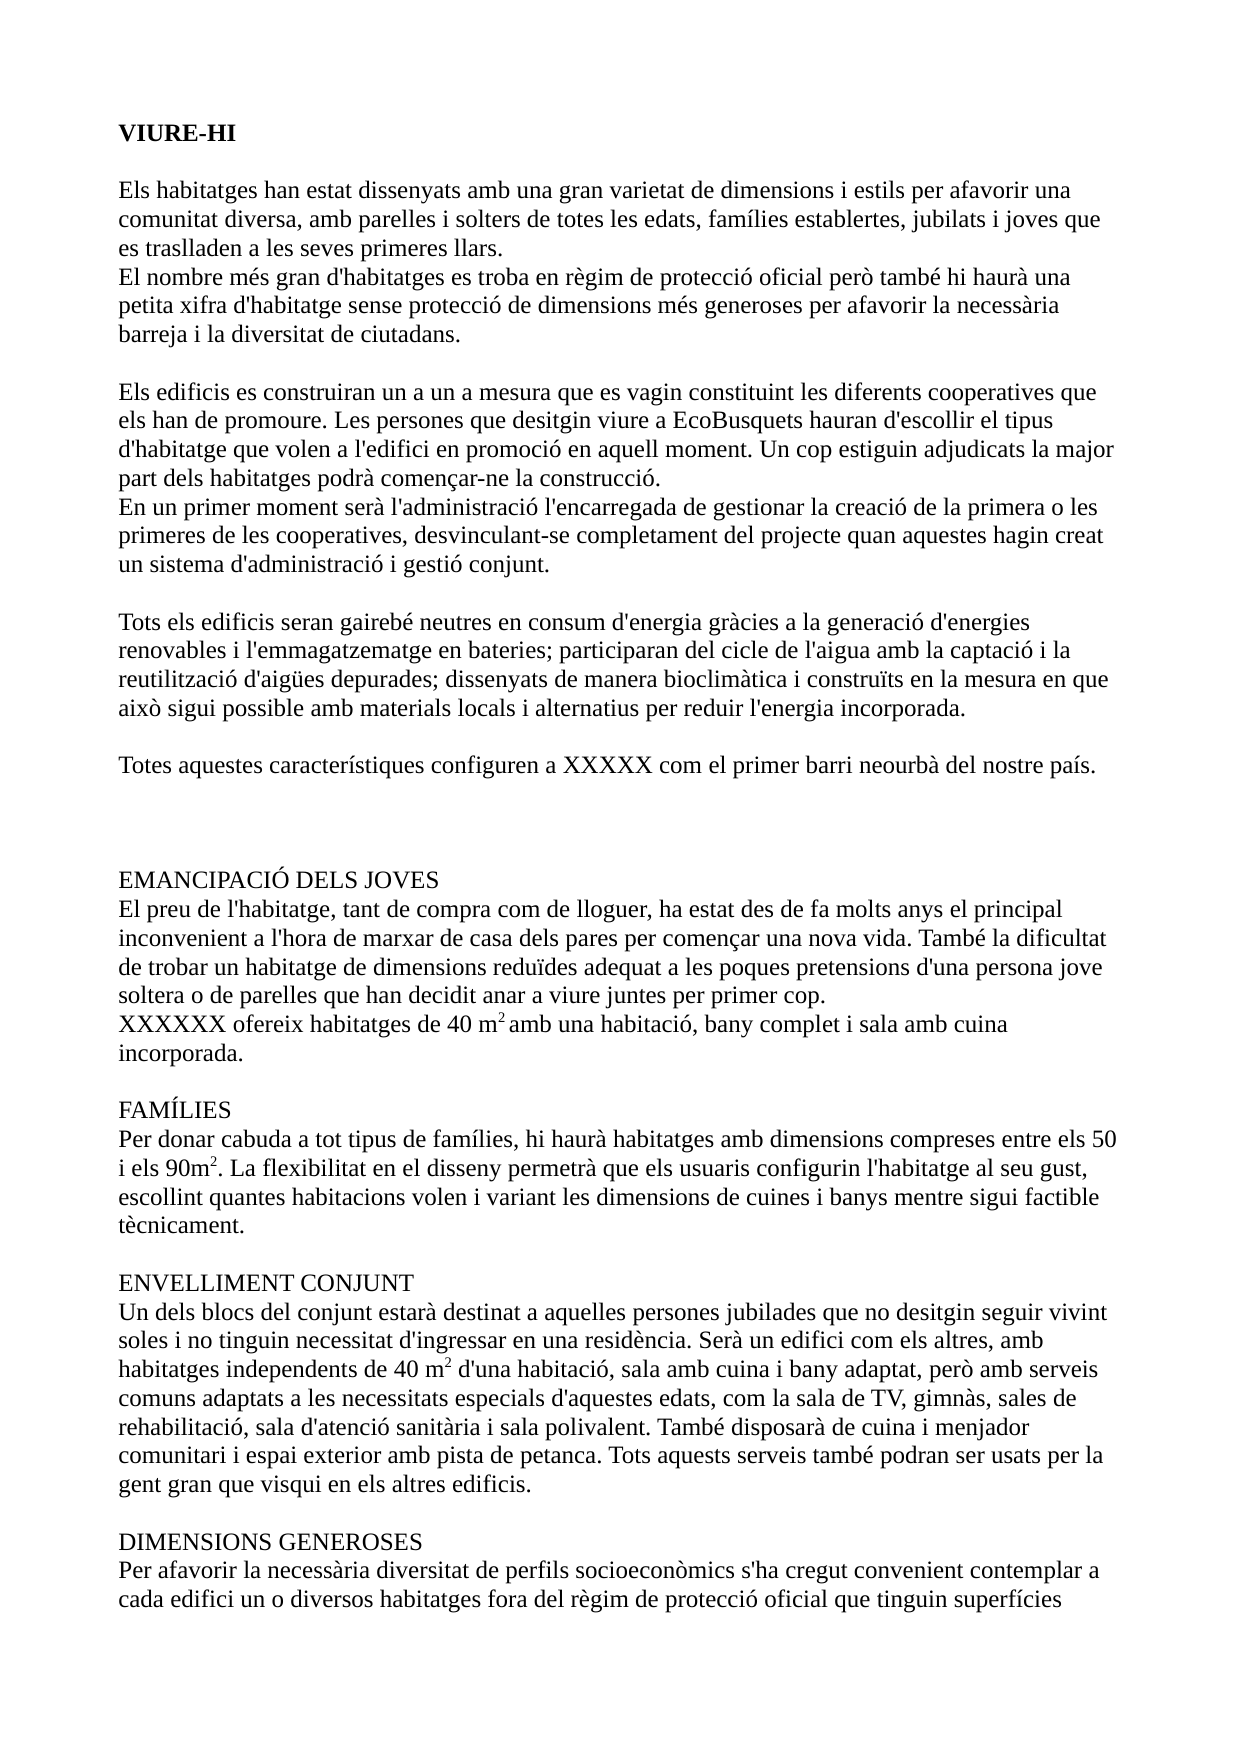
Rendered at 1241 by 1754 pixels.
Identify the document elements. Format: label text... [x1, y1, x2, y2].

text FAMÍLIES [118, 1096, 1122, 1124]
text Per afavorir la necessària diversitat de perfils socioeconòmics s'ha cregut convenient contemplar a cada edifici un o diversos habitatges fora del règim de protecció oficial que tinguin superfícies [118, 1556, 1122, 1613]
text Per donar cabuda a tot tipus de famílies, hi haurà habitatges amb dimensions compreses entre els 50 i els 90m2. La flexibilitat en el disseny permetrà que els usuaris configurin l'habitatge al seu gust, escollint quantes habitacions volen i variant les dimensions de cuines i banys mentre sigui factible tècnicament. [118, 1124, 1122, 1239]
text Un dels blocs del conjunt estarà destinat a aquelles persones jubilades que no desitgin seguir vivint soles i no tinguin necessitat d'ingressar en una residència. Serà un edifici com els altres, amb habitatges independents de 40 m2 d'una habitació, sala amb cuina i bany adaptat, però amb serveis comuns adaptats a les necessitats especials d'aquestes edats, com la sala de TV, gimnàs, sales de rehabilitació, sala d'atenció sanitària i sala polivalent. També disposarà de cuina i menjador comunitari i espai exterior amb pista de petanca. Tots aquests serveis també podran ser usats per la gent gran que visqui en els altres edificis. [118, 1297, 1122, 1498]
text DIMENSIONS GENEROSES [118, 1527, 1122, 1556]
text VIURE-HI [118, 118, 1122, 147]
text XXXXXX ofereix habitatges de 40 m2 amb una habitació, bany complet i sala amb cuina incorporada. [118, 1009, 1122, 1067]
text EMANCIPACIÓ DELS JOVES [118, 866, 1122, 894]
text El preu de l'habitatge, tant de compra com de lloguer, ha estat des de fa molts anys el principal inconvenient a l'hora de marxar de casa dels pares per començar una nova vida. També la dificultat de trobar un habitatge de dimensions reduïdes adequat a les poques pretensions d'una persona jove soltera o de parelles que han decidit anar a viure juntes per primer cop. [118, 894, 1122, 1009]
text El nombre més gran d'habitatges es troba en règim de protecció oficial però també hi haurà una petita xifra d'habitatge sense protecció de dimensions més generoses per afavorir la necessària barreja i la diversitat de ciutadans. [118, 262, 1122, 348]
text Totes aquestes característiques configuren a XXXXX com el primer barri neourbà del nostre país. [118, 751, 1122, 779]
text ENVELLIMENT CONJUNT [118, 1268, 1122, 1297]
text Tots els edificis seran gairebé neutres en consum d'energia gràcies a la generació d'energies renovables i l'emmagatzematge en bateries; participaran del cicle de l'aigua amb la captació i la reutilització d'aigües depurades; dissenyats de manera bioclimàtica i construïts en la mesura en que això sigui possible amb materials locals i alternatius per reduir l'energia incorporada. [118, 607, 1122, 722]
text Els habitatges han estat dissenyats amb una gran varietat de dimensions i estils per afavorir una comunitat diversa, amb parelles i solters de totes les edats, famílies establertes, jubilats i joves que es traslladen a les seves primeres llars. [118, 176, 1122, 262]
text En un primer moment serà l'administració l'encarregada de gestionar la creació de la primera o les primeres de les cooperatives, desvinculant-se completament del projecte quan aquestes hagin creat un sistema d'administració i gestió conjunt. [118, 492, 1122, 578]
text Els edificis es construiran un a un a mesura que es vagin constituint les diferents cooperatives que els han de promoure. Les persones que desitgin viure a EcoBusquets hauran d'escollir el tipus d'habitatge que volen a l'edifici en promoció en aquell moment. Un cop estiguin adjudicats la major part dels habitatges podrà començar-ne la construcció. [118, 377, 1122, 492]
